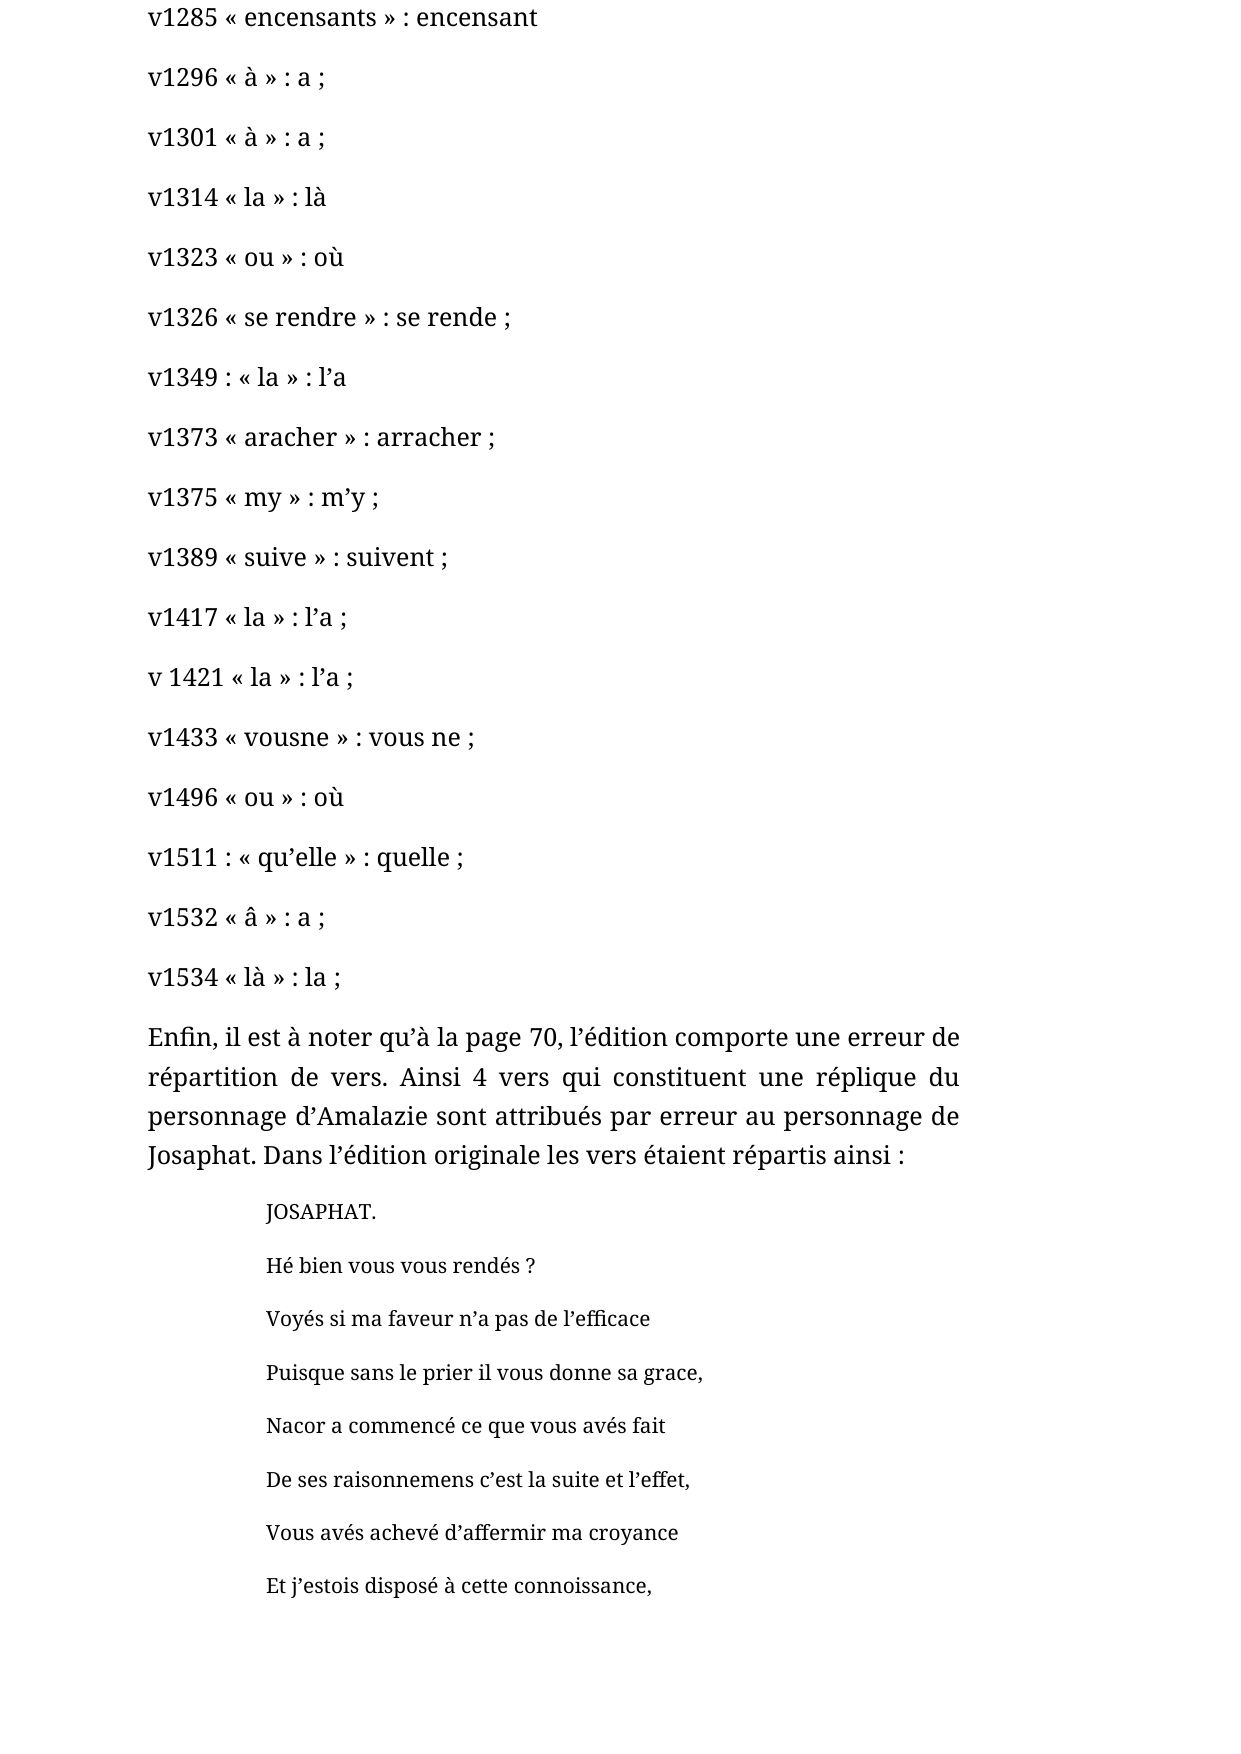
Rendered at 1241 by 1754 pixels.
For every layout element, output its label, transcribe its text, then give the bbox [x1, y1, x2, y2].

text v1534 « là » : la ; [148, 960, 961, 994]
text v1326 « se rendre » : se rende ; [148, 300, 961, 334]
text v1532 « â » : a ; [148, 900, 961, 934]
text v1314 « la » : là [148, 180, 961, 214]
text v1433 « vousne » : vous ne ; [148, 720, 961, 754]
text v1285 « encensants » : encensant [148, 0, 961, 34]
text v1349 : « la » : l’a [148, 360, 961, 394]
text Hé bien vous vous rendés ? [266, 1251, 961, 1279]
text v1511 : « qu’elle » : quelle ; [148, 840, 961, 874]
text De ses raisonnemens c’est la suite et l’effet, [266, 1465, 961, 1493]
text Nacor a commencé ce que vous avés fait [266, 1411, 961, 1440]
text Voyés si ma faveur n’a pas de l’efficace [266, 1304, 961, 1333]
text Vous avés achevé d’affermir ma croyance [266, 1518, 961, 1547]
text Et j’estois disposé à cette connoissance, [266, 1572, 961, 1600]
text Enfin, il est à noter qu’à la page 70, l’édition comporte une erreur de répartition de vers. Ainsi 4 vers qui constituent une réplique du personnage d’Amalazie sont attribués par erreur au personnage de Josaphat. Dans l’édition originale les vers étaient répartis ainsi : [148, 1020, 961, 1172]
text v1417 « la » : l’a ; [148, 600, 961, 634]
text JOSAPHAT. [266, 1197, 961, 1226]
text v1375 « my » : m’y ; [148, 480, 961, 514]
text v1389 « suive » : suivent ; [148, 540, 961, 574]
text v1373 « aracher » : arracher ; [148, 420, 961, 454]
text v1301 « à » : a ; [148, 120, 961, 154]
text v1323 « ou » : où [148, 240, 961, 274]
text v1296 « à » : a ; [148, 60, 961, 94]
text Puisque sans le prier il vous donne sa grace, [266, 1358, 961, 1386]
text v1496 « ou » : où [148, 780, 961, 814]
text v 1421 « la » : l’a ; [148, 660, 961, 694]
